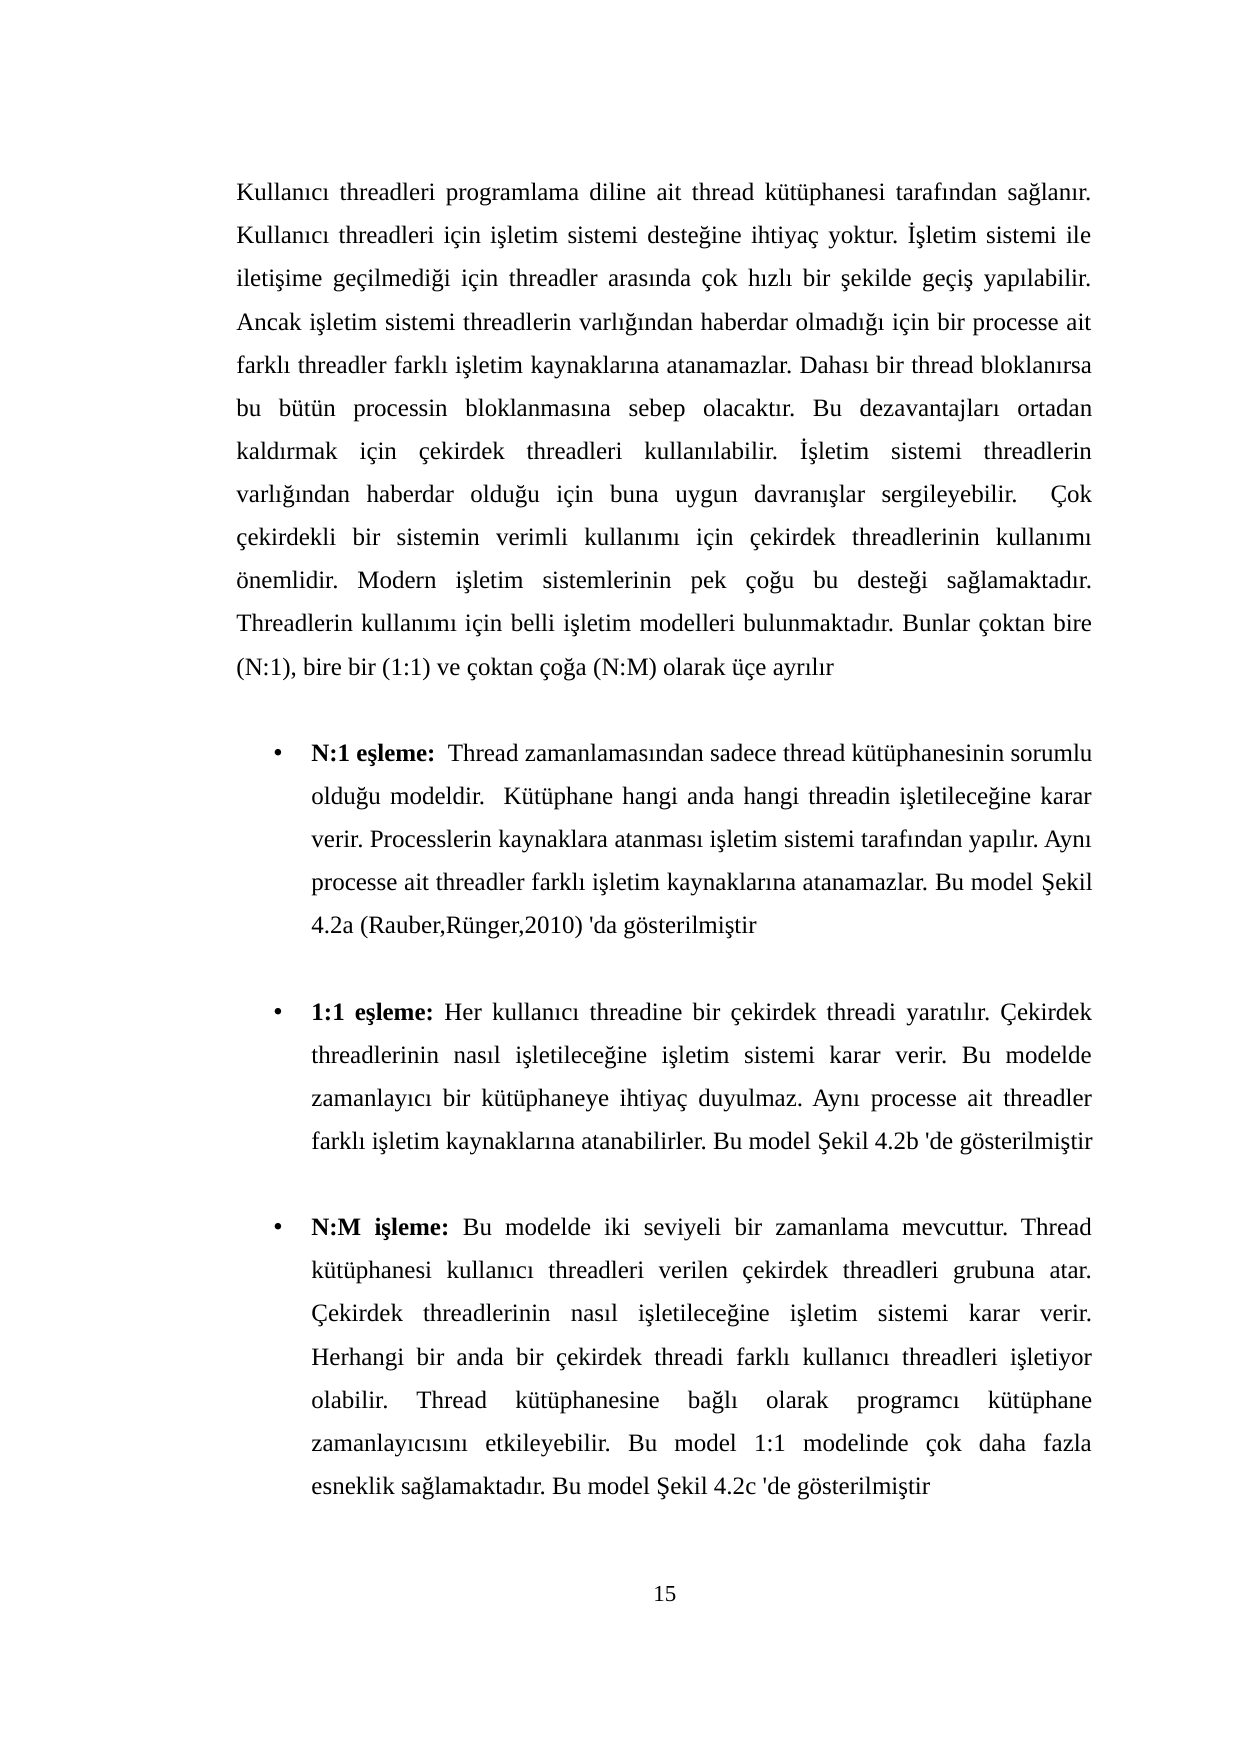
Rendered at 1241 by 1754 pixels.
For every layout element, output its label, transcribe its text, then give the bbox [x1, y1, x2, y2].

list N:M işleme: Bu modelde iki seviyeli bir zamanlama mevcuttur. Thread kütüphanesi kullanıcı threadleri verilen çekirdek threadleri grubuna atar. Çekirdek threadlerinin nasıl işletileceğine işletim sistemi karar verir. Herhangi bir anda bir çekirdek threadi farklı kullanıcı threadleri işletiyor olabilir. Thread kütüphanesine bağlı olarak programcı kütüphane zamanlayıcısını etkileyebilir. Bu model 1:1 modelinde çok daha fazla esneklik sağlamaktadır. Bu model Şekil 4.2c 'de gösterilmiştir [274, 1212, 1093, 1500]
text Kullanıcı threadleri programlama diline ait thread kütüphanesi tarafından sağlanır. Kullanıcı threadleri için işletim sistemi desteğine ihtiyaç yoktur. İşletim sistemi ile iletişime geçilmediği için threadler arasında çok hızlı bir şekilde geçiş yapılabilir. Ancak işletim sistemi threadlerin varlığından haberdar olmadığı için bir processe ait farklı threadler farklı işletim kaynaklarına atanamazlar. Dahası bir thread bloklanırsa bu bütün processin bloklanmasına sebep olacaktır. Bu dezavantajları ortadan kaldırmak için çekirdek threadleri kullanılabilir. İşletim sistemi threadlerin varlığından haberdar olduğu için buna uygun davranışlar sergileyebilir. Çok çekirdekli bir sistemin verimli kullanımı için çekirdek threadlerinin kullanımı önemlidir. Modern işletim sistemlerinin pek çoğu bu desteği sağlamaktadır. Threadlerin kullanımı için belli işletim modelleri bulunmaktadır. Bunlar çoktan bire (N:1), bire bir (1:1) ve çoktan çoğa (N:M) olarak üçe ayrılır [236, 177, 1093, 680]
list 1:1 eşleme: Her kullanıcı threadine bir çekirdek threadi yaratılır. Çekirdek threadlerinin nasıl işletileceğine işletim sistemi karar verir. Bu modelde zamanlayıcı bir kütüphaneye ihtiyaç duyulmaz. Aynı processe ait threadler farklı işletim kaynaklarına atanabilirler. Bu model Şekil 4.2b 'de gösterilmiştir [274, 997, 1093, 1155]
list N:1 eşleme: Thread zamanlamasından sadece thread kütüphanesinin sorumlu olduğu modeldir. Kütüphane hangi anda hangi threadin işletileceğine karar verir. Processlerin kaynaklara atanması işletim sistemi tarafından yapılır. Aynı processe ait threadler farklı işletim kaynaklarına atanamazlar. Bu model Şekil 4.2a (Rauber,Rünger,2010) 'da gösterilmiştir [274, 738, 1093, 939]
